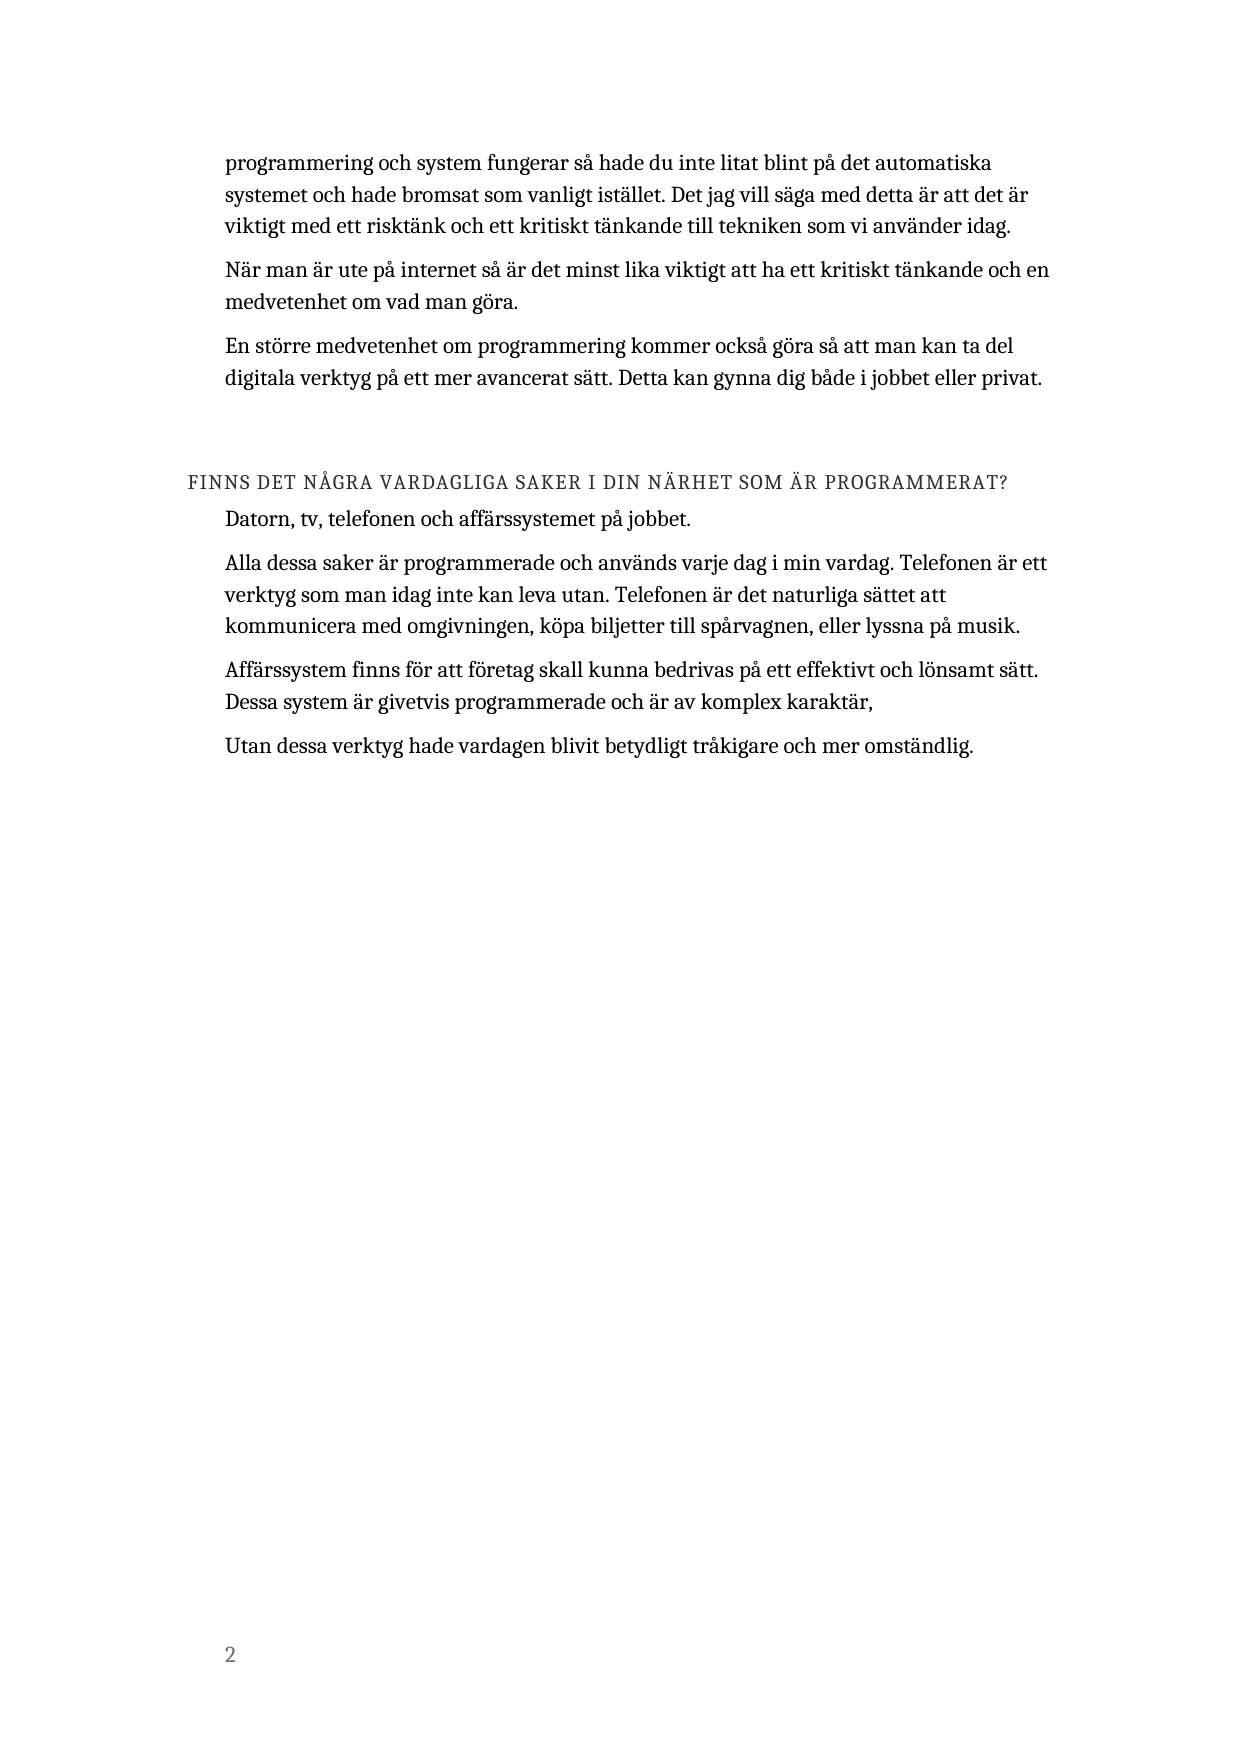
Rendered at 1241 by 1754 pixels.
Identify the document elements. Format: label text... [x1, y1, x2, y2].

text Datorn, tv, telefonen och affärssystemet på jobbet. [225, 506, 1053, 532]
text Affärssystem finns för att företag skall kunna bedrivas på ett effektivt och lönsamt sätt. Dessa system är givetvis programmerade och är av komplex karaktär, [225, 657, 1053, 715]
text När man är ute på internet så är det minst lika viktigt att ha ett kritiskt tänkande och en medvetenhet om vad man göra. [225, 257, 1053, 315]
text programmering och system fungerar så hade du inte litat blint på det automatiska systemet och hade bromsat som vanligt istället. Det jag vill säga med detta är att det är viktigt med ett risktänk och ett kritiskt tänkande till tekniken som vi använder idag. [225, 150, 1053, 239]
text En större medvetenhet om programmering kommer också göra så att man kan ta del digitala verktyg på ett mer avancerat sätt. Detta kan gynna dig både i jobbet eller privat. [225, 333, 1053, 391]
text Utan dessa verktyg hade vardagen blivit betydligt tråkigare och mer omständlig. [225, 733, 1053, 759]
subtitle Finns det några vardagliga saker i din närhet som är programmerat? [187, 471, 1053, 495]
text Alla dessa saker är programmerade och används varje dag i min vardag. Telefonen är ett verktyg som man idag inte kan leva utan. Telefonen är det naturliga sättet att kommunicera med omgivningen, köpa biljetter till spårvagnen, eller lyssna på musik. [225, 550, 1053, 639]
